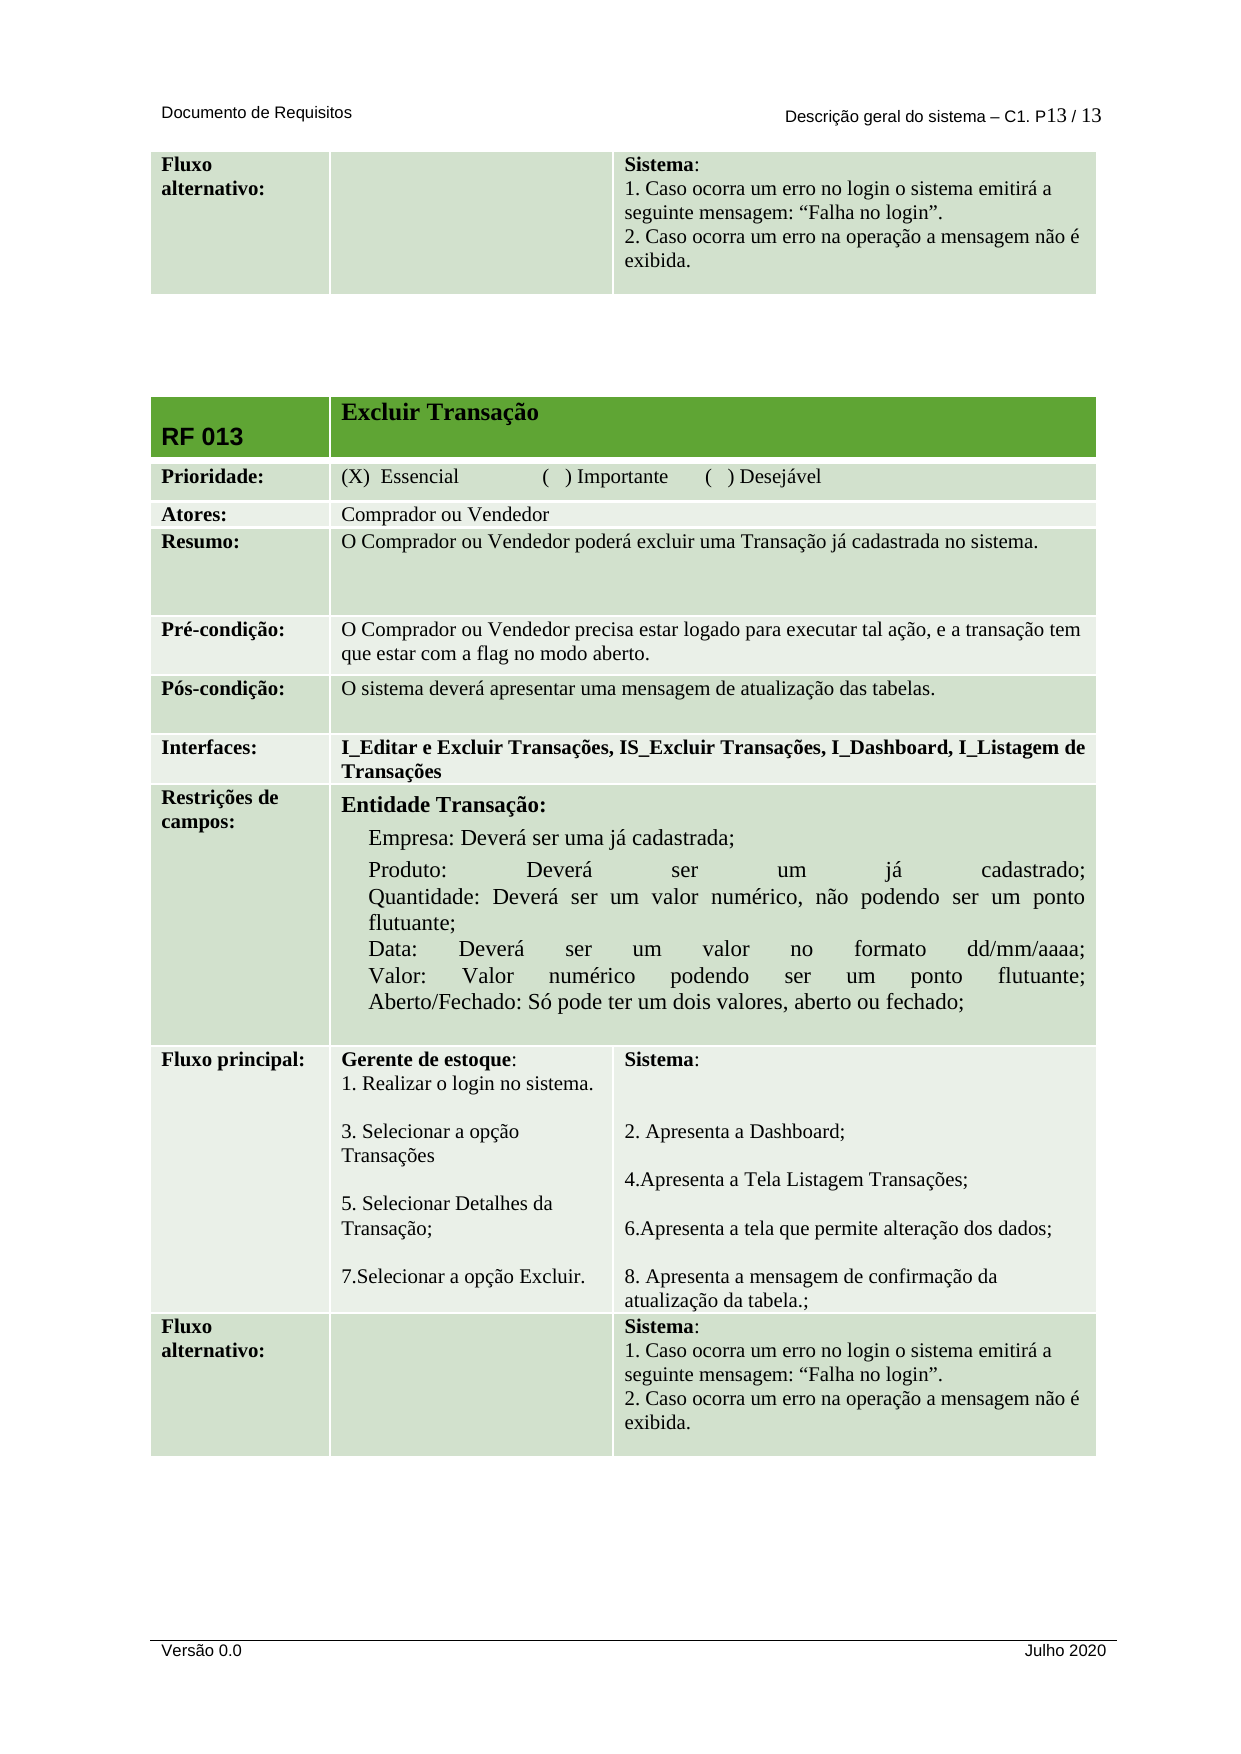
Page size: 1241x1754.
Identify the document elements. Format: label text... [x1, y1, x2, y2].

table_cell O Comprador ou Vendedor poderá excluir uma Transação já cadastrada no sistema. [331, 529, 1096, 615]
table_cell Fluxo alternativo: [151, 152, 329, 294]
table_cell [331, 1314, 612, 1456]
table_cell (X) Essencial ( ) Importante ( ) Desejável [331, 464, 1096, 500]
table_cell Prioridade: [151, 464, 329, 500]
table_header Excluir Transação [331, 397, 1096, 457]
table_cell Comprador ou Vendedor [331, 503, 1096, 526]
table_cell Entidade Transação: Empresa: Deverá ser uma já cadastrada; Produto: Deverá ser um já cadastrado; Quantidade: Deverá ser um valor numérico, não podendo ser um ponto flutuante; Data: Deverá ser um valor no formato dd/mm/aaaa; Valor: Valor numérico podendo ser um ponto flutuante; Aberto/Fechado: Só pode ter um dois valores, aberto ou fechado; [331, 785, 1096, 1045]
table_cell Sistema: 1. Caso ocorra um erro no login o sistema emitirá a seguinte mensagem: “Falha no login”. 2. Caso ocorra um erro na operação a mensagem não é exibida. [614, 1314, 1096, 1456]
table_cell Pós-condição: [151, 676, 329, 733]
table_cell Resumo: [151, 529, 329, 615]
table_cell O Comprador ou Vendedor precisa estar logado para executar tal ação, e a transação tem que estar com a flag no modo aberto. [331, 617, 1096, 674]
table_cell Restrições de campos: [151, 785, 329, 1045]
table_cell Fluxo alternativo: [151, 1314, 329, 1456]
table_cell [331, 152, 612, 294]
table_cell Pré-condição: [151, 617, 329, 674]
table_cell Atores: [151, 503, 329, 526]
table_cell Gerente de estoque: 1. Realizar o login no sistema. 3. Selecionar a opção Transações 5. Selecionar Detalhes da Transação; 7.Selecionar a opção Excluir. [331, 1047, 612, 1312]
table_cell Sistema: 2. Apresenta a Dashboard; 4.Apresenta a Tela Listagem Transações; 6.Apresenta a tela que permite alteração dos dados; 8. Apresenta a mensagem de confirmação da atualização da tabela.; [614, 1047, 1096, 1312]
table_header RF 013 [151, 397, 329, 457]
table_cell O sistema deverá apresentar uma mensagem de atualização das tabelas. [331, 676, 1096, 733]
table_cell Fluxo principal: [151, 1047, 329, 1312]
table_cell I_Editar e Excluir Transações, IS_Excluir Transações, I_Dashboard, I_Listagem de Transações [331, 735, 1096, 783]
table_cell Interfaces: [151, 735, 329, 783]
table_cell Sistema: 1. Caso ocorra um erro no login o sistema emitirá a seguinte mensagem: “Falha no login”. 2. Caso ocorra um erro na operação a mensagem não é exibida. [614, 152, 1096, 294]
